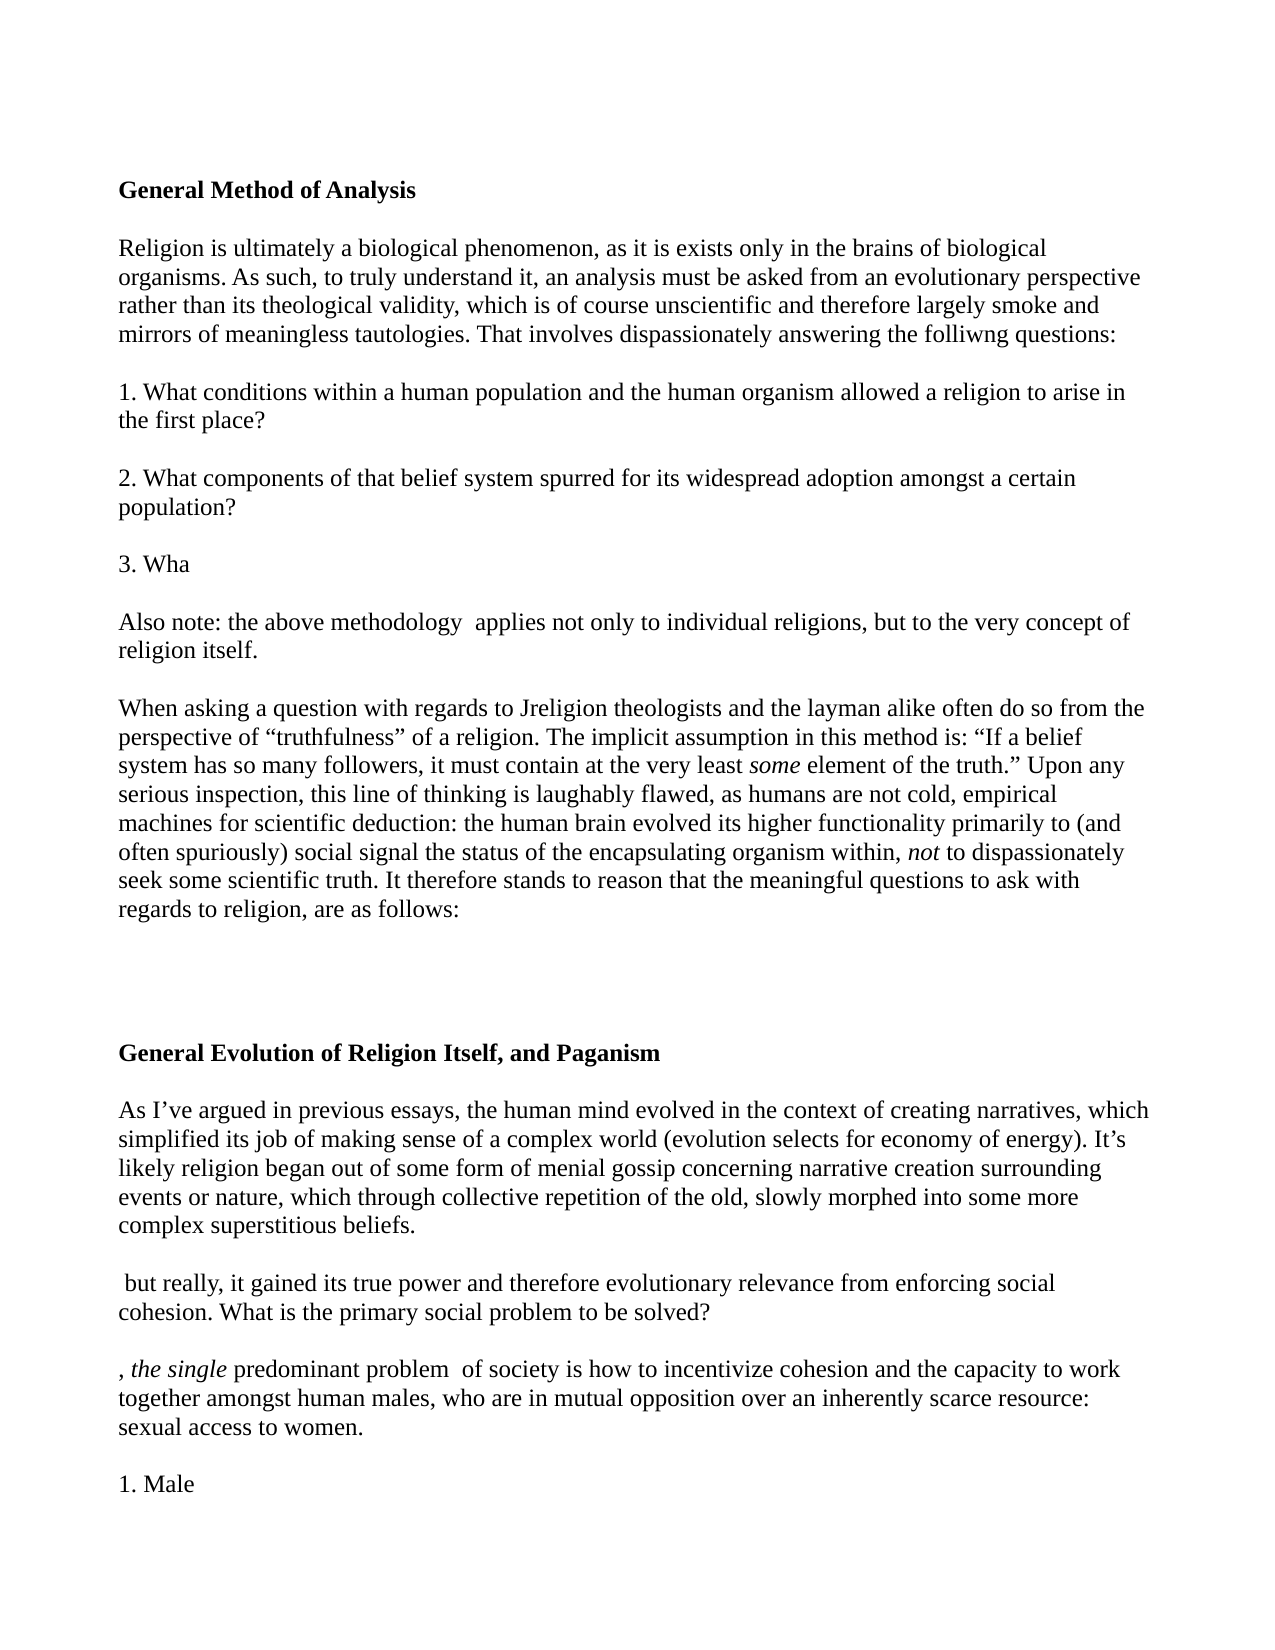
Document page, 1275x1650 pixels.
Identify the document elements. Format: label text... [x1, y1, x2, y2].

text but really, it gained its true power and therefore evolutionary relevance from enforcing social cohesion. What is the primary social problem to be solved? [118, 1268, 1157, 1326]
text When asking a question with regards to Jreligion theologists and the layman alike often do so from the perspective of “truthfulness” of a religion. The implicit assumption in this method is: “If a belief system has so many followers, it must contain at the very least some element of the truth.” Upon any serious inspection, this line of thinking is laughably flawed, as humans are not cold, empirical machines for scientific deduction: the human brain evolved its higher functionality primarily to (and often spuriously) social signal the status of the encapsulating organism within, not to dispassionately seek some scientific truth. It therefore stands to reason that the meaningful questions to ask with regards to religion, are as follows: [118, 693, 1157, 923]
text Also note: the above methodology applies not only to individual religions, but to the very concept of religion itself. [118, 607, 1157, 664]
text General Evolution of Religion Itself, and Paganism [118, 1038, 1157, 1067]
text General Method of Analysis [118, 176, 1157, 204]
text 3. Wha [118, 549, 1157, 578]
text 1. What conditions within a human population and the human organism allowed a religion to arise in the first place? [118, 377, 1157, 434]
text Religion is ultimately a biological phenomenon, as it is exists only in the brains of biological organisms. As such, to truly understand it, an analysis must be asked from an evolutionary perspective rather than its theological validity, which is of course unscientific and therefore largely smoke and mirrors of meaningless tautologies. That involves dispassionately answering the folliwng questions: [118, 233, 1157, 348]
text , the single predominant problem of society is how to incentivize cohesion and the capacity to work together amongst human males, who are in mutual opposition over an inherently scarce resource: sexual access to women. [118, 1354, 1157, 1441]
text 2. What components of that belief system spurred for its widespread adoption amongst a certain population? [118, 463, 1157, 521]
text 1. Male [118, 1469, 1157, 1498]
text As I’ve argued in previous essays, the human mind evolved in the context of creating narratives, which simplified its job of making sense of a complex world (evolution selects for economy of energy). It’s likely religion began out of some form of menial gossip concerning narrative creation surrounding events or nature, which through collective repetition of the old, slowly morphed into some more complex superstitious beliefs. [118, 1096, 1157, 1239]
